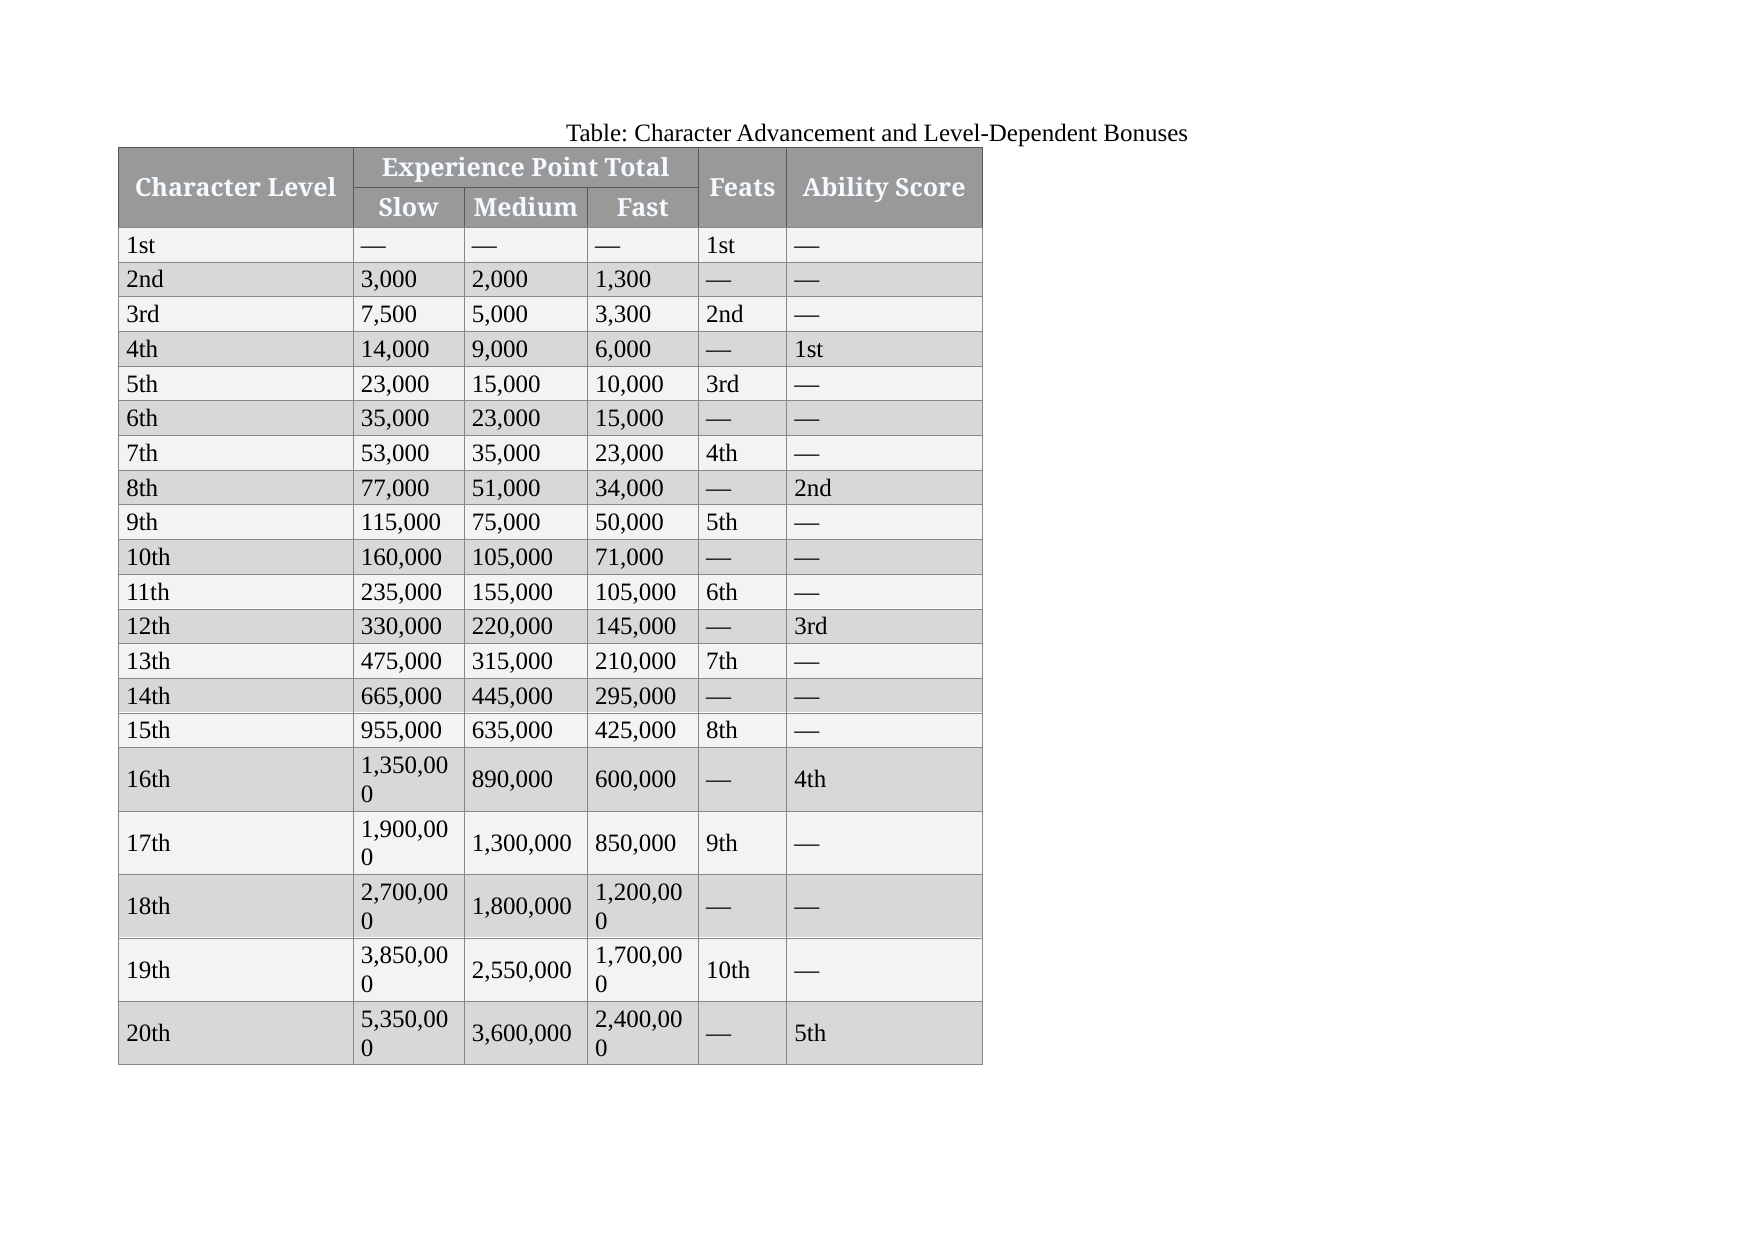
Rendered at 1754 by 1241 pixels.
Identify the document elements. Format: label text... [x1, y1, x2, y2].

table_cell 19th [119, 939, 353, 1001]
table_cell — [787, 679, 982, 712]
table_cell — [699, 332, 786, 366]
table_cell 600,000 [588, 748, 698, 811]
table_header Ability Score [787, 148, 982, 227]
table_cell 15,000 [588, 401, 698, 435]
table_cell — [588, 228, 698, 262]
table_cell Fast [588, 188, 698, 227]
table_cell — [787, 540, 982, 574]
table_cell 3,850,000 [354, 939, 464, 1001]
table_cell 20th [119, 1002, 353, 1064]
table_cell 16th [119, 748, 353, 811]
table_cell 2,400,000 [588, 1002, 698, 1064]
table_cell 50,000 [588, 505, 698, 539]
table_cell 155,000 [465, 575, 587, 608]
table_cell 2,550,000 [465, 939, 587, 1001]
table_cell 235,000 [354, 575, 464, 608]
table_cell 7,500 [354, 297, 464, 331]
table_cell 2,700,000 [354, 875, 464, 937]
table_cell Medium [465, 188, 587, 227]
table_cell — [787, 367, 982, 400]
table_cell 51,000 [465, 471, 587, 504]
table_cell — [699, 1002, 786, 1064]
table_cell 475,000 [354, 644, 464, 678]
table_cell — [699, 540, 786, 574]
table_cell 1st [787, 332, 982, 366]
table_cell 105,000 [588, 575, 698, 608]
table_cell 315,000 [465, 644, 587, 678]
table_cell 105,000 [465, 540, 587, 574]
table_cell 2nd [787, 471, 982, 504]
table_cell 75,000 [465, 505, 587, 539]
text Table: Character Advancement and Level-Dependent Bonuses [118, 118, 1636, 147]
table_cell 34,000 [588, 471, 698, 504]
table_cell 13th [119, 644, 353, 678]
table_cell 3,000 [354, 263, 464, 296]
table_cell 53,000 [354, 436, 464, 470]
table_cell 15th [119, 714, 353, 747]
table_cell 10,000 [588, 367, 698, 400]
table_cell 23,000 [588, 436, 698, 470]
table_cell 3,600,000 [465, 1002, 587, 1064]
table_cell — [787, 575, 982, 608]
table_cell 1,300 [588, 263, 698, 296]
table_cell — [699, 875, 786, 937]
table_cell 3rd [787, 610, 982, 643]
table_cell 890,000 [465, 748, 587, 811]
table_cell 14th [119, 679, 353, 712]
table_cell — [787, 228, 982, 262]
table_cell 850,000 [588, 812, 698, 874]
table_cell — [354, 228, 464, 262]
table_cell 35,000 [354, 401, 464, 435]
table_cell 1,350,000 [354, 748, 464, 811]
table_cell 18th [119, 875, 353, 937]
table_cell 220,000 [465, 610, 587, 643]
table_cell 12th [119, 610, 353, 643]
table_cell 1,700,000 [588, 939, 698, 1001]
table_cell 4th [699, 436, 786, 470]
table_cell 2nd [119, 263, 353, 296]
table_cell 295,000 [588, 679, 698, 712]
table_cell Slow [354, 188, 464, 227]
table_cell — [699, 679, 786, 712]
table_cell 330,000 [354, 610, 464, 643]
table_cell 10th [699, 939, 786, 1001]
table_cell 7th [119, 436, 353, 470]
table_cell 7th [699, 644, 786, 678]
table_cell 4th [119, 332, 353, 366]
table_cell 635,000 [465, 714, 587, 747]
table_cell 210,000 [588, 644, 698, 678]
table_cell 6,000 [588, 332, 698, 366]
table_cell — [787, 297, 982, 331]
table_cell 5,000 [465, 297, 587, 331]
table_cell 23,000 [354, 367, 464, 400]
table_cell 6th [699, 575, 786, 608]
table_cell 11th [119, 575, 353, 608]
table_cell — [699, 401, 786, 435]
table_cell — [787, 436, 982, 470]
table_cell 71,000 [588, 540, 698, 574]
table_cell 5,350,000 [354, 1002, 464, 1064]
table_cell 955,000 [354, 714, 464, 747]
table_header Experience Point Total [354, 148, 698, 187]
table_cell 665,000 [354, 679, 464, 712]
table_cell — [787, 263, 982, 296]
table_cell 23,000 [465, 401, 587, 435]
table_cell 160,000 [354, 540, 464, 574]
table_cell 6th [119, 401, 353, 435]
table_cell 35,000 [465, 436, 587, 470]
table_cell 115,000 [354, 505, 464, 539]
table_header Feats [699, 148, 786, 227]
table_header Character Level [119, 148, 353, 227]
table_cell 2,000 [465, 263, 587, 296]
table_cell 4th [787, 748, 982, 811]
table_cell — [787, 714, 982, 747]
table_cell 8th [119, 471, 353, 504]
table_cell 15,000 [465, 367, 587, 400]
table_cell — [699, 471, 786, 504]
table_cell — [787, 812, 982, 874]
table_cell 3,300 [588, 297, 698, 331]
table_cell 3rd [119, 297, 353, 331]
table_cell — [699, 610, 786, 643]
table_cell — [787, 644, 982, 678]
table_cell 9th [119, 505, 353, 539]
table_cell 3rd [699, 367, 786, 400]
table_cell — [465, 228, 587, 262]
table_cell 9,000 [465, 332, 587, 366]
table_cell 1st [119, 228, 353, 262]
table_cell — [699, 263, 786, 296]
table_cell 1,900,000 [354, 812, 464, 874]
table_cell 8th [699, 714, 786, 747]
table_cell 9th [699, 812, 786, 874]
table_cell — [787, 505, 982, 539]
table_cell 5th [119, 367, 353, 400]
table_cell 425,000 [588, 714, 698, 747]
table_cell 77,000 [354, 471, 464, 504]
table_cell 2nd [699, 297, 786, 331]
table_cell 445,000 [465, 679, 587, 712]
table_cell 1st [699, 228, 786, 262]
table_cell 5th [787, 1002, 982, 1064]
table_cell — [699, 748, 786, 811]
table_cell — [787, 939, 982, 1001]
table_cell 1,300,000 [465, 812, 587, 874]
table_cell — [787, 401, 982, 435]
table_cell 14,000 [354, 332, 464, 366]
table_cell 5th [699, 505, 786, 539]
table_cell 10th [119, 540, 353, 574]
table_cell — [787, 875, 982, 937]
table_cell 17th [119, 812, 353, 874]
table_cell 1,200,000 [588, 875, 698, 937]
table_cell 1,800,000 [465, 875, 587, 937]
table_cell 145,000 [588, 610, 698, 643]
